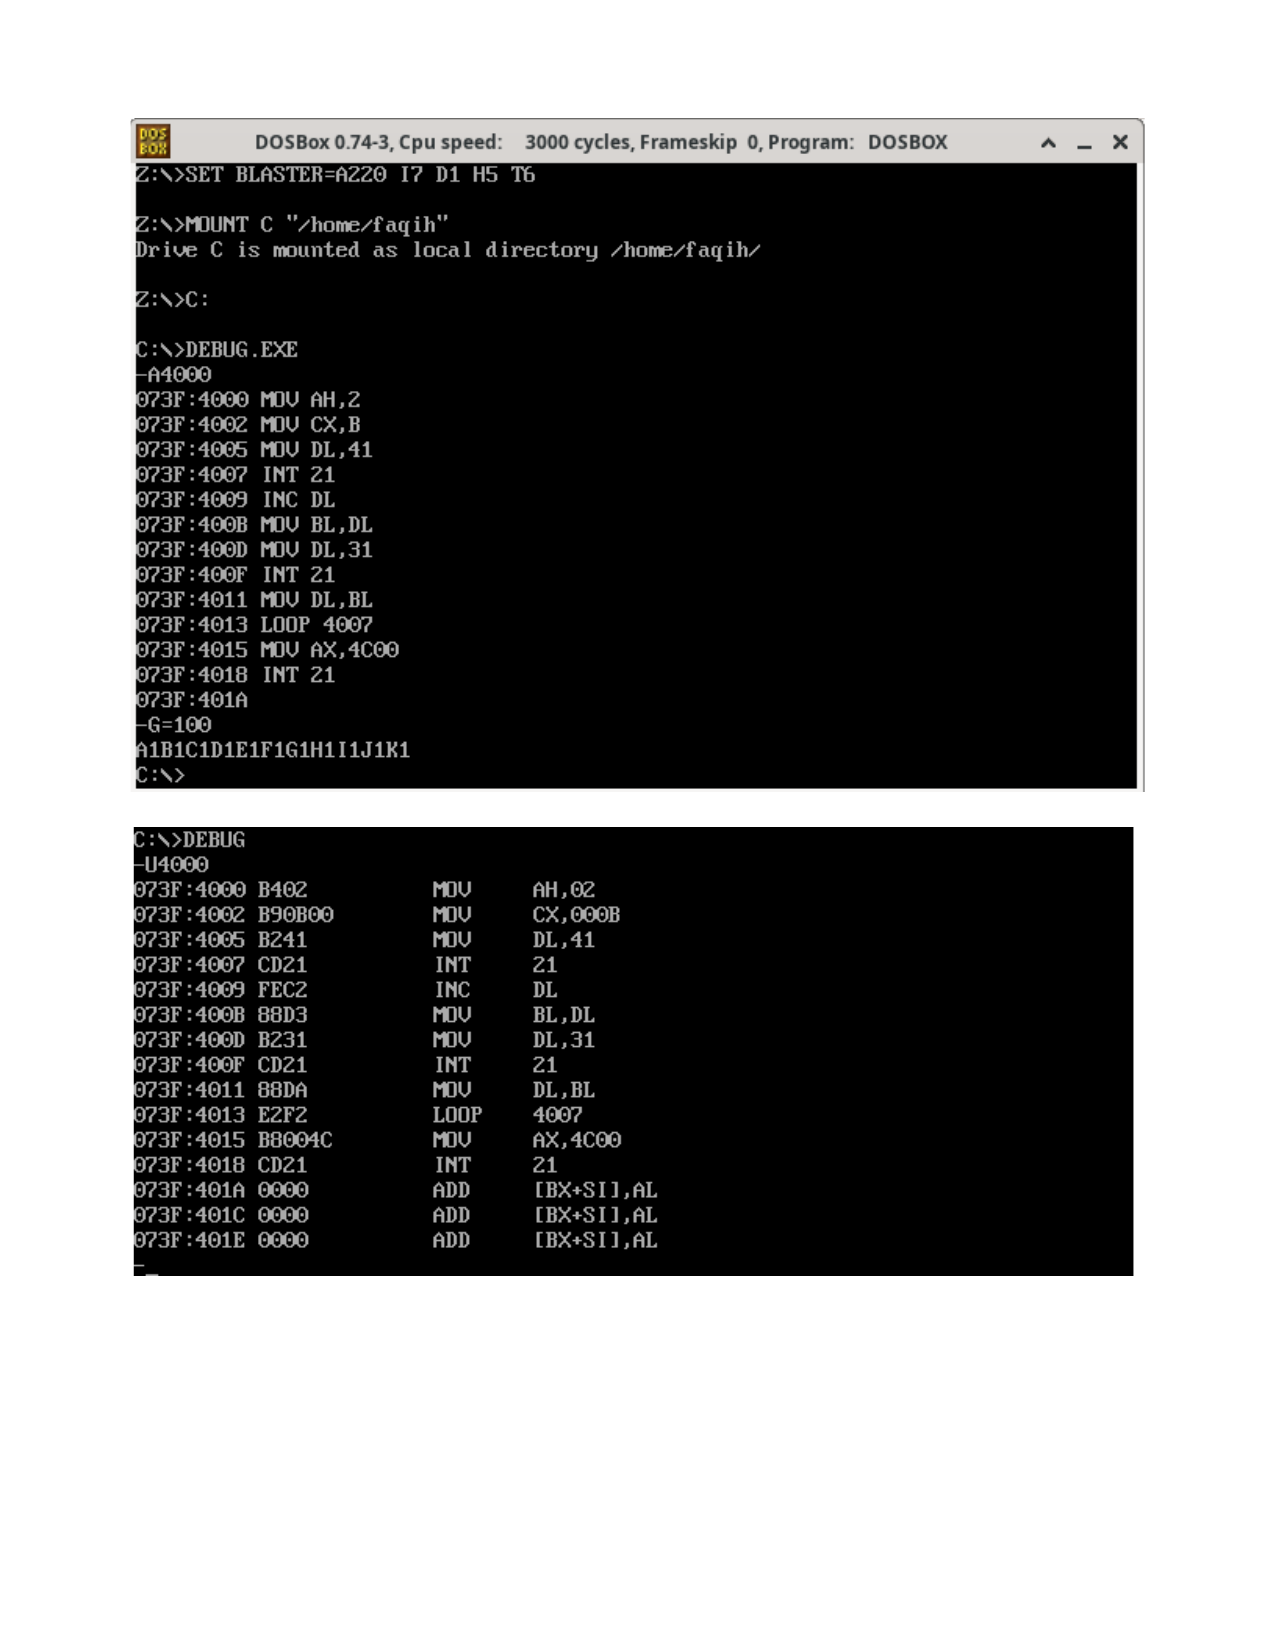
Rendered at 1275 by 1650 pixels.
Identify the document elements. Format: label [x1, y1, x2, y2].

picture [133, 827, 1134, 1276]
picture [130, 118, 1145, 792]
